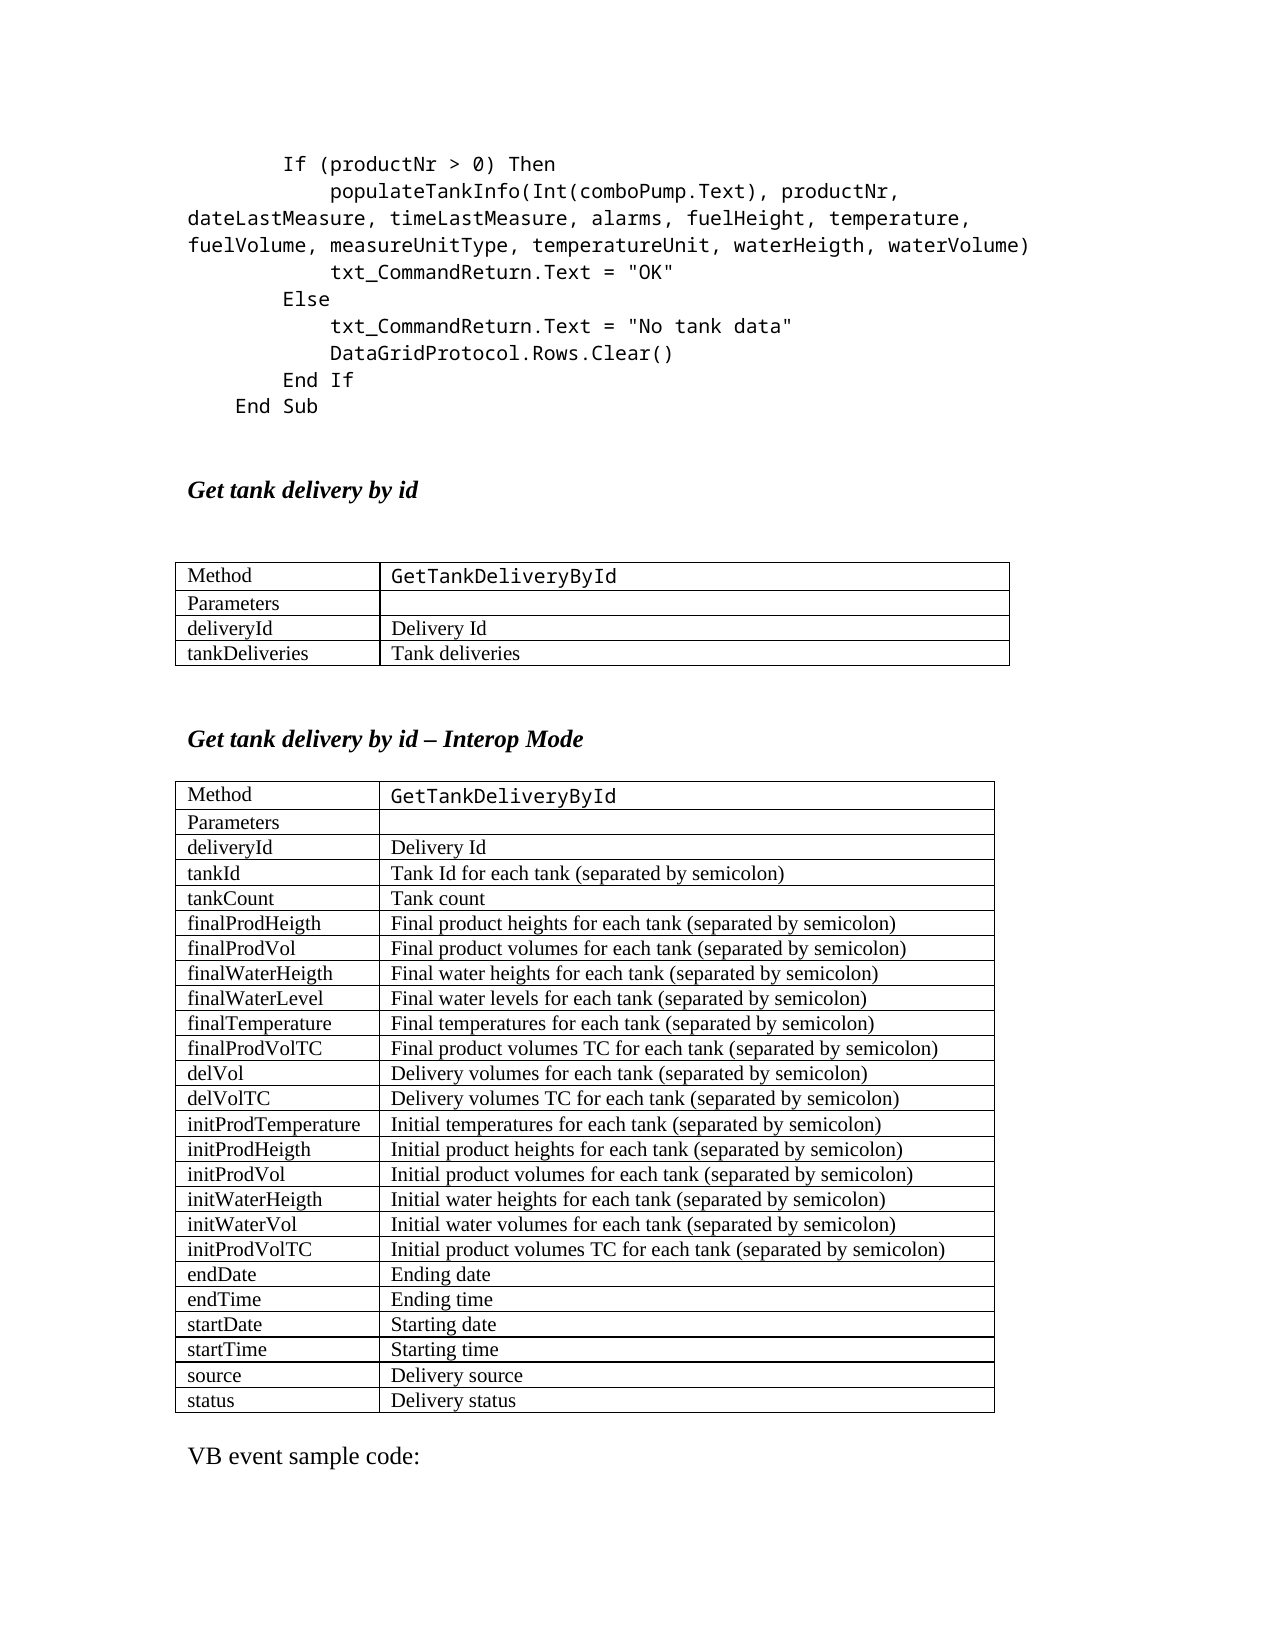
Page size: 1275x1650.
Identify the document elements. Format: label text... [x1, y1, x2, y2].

text txt_CommandReturn.Text = "No tank data" [187, 312, 1087, 339]
table_cell initWaterVol [176, 1212, 379, 1236]
table_cell Initial product heights for each tank (separated by semicolon) [380, 1137, 994, 1161]
table_cell [381, 591, 1009, 615]
table_cell status [176, 1388, 379, 1412]
table_cell finalProdHeigth [176, 911, 379, 935]
table_header Method [176, 563, 379, 590]
table_cell Tank Id for each tank (separated by semicolon) [380, 860, 994, 884]
table_cell initWaterHeigth [176, 1187, 379, 1211]
table_cell Tank count [380, 886, 994, 909]
table_cell Final product volumes TC for each tank (separated by semicolon) [380, 1036, 994, 1060]
table_cell Ending date [380, 1262, 994, 1286]
table_cell tankCount [176, 886, 379, 909]
table_cell endDate [176, 1262, 379, 1286]
table_cell Final water heights for each tank (separated by semicolon) [380, 961, 994, 985]
table_cell [380, 810, 994, 834]
text txt_CommandReturn.Text = "OK" [187, 258, 1087, 285]
table_cell startTime [176, 1338, 379, 1361]
table_cell Final product heights for each tank (separated by semicolon) [380, 911, 994, 935]
text DataGridProtocol.Rows.Clear() [187, 339, 1087, 366]
table_cell tankDeliveries [176, 641, 379, 665]
text Get tank delivery by id [187, 476, 1087, 504]
table_header GetTankDeliveryById [380, 782, 994, 809]
table_cell initProdTemperature [176, 1111, 379, 1136]
text End If [187, 366, 1087, 393]
table_cell Parameters [176, 591, 379, 615]
text Get tank delivery by id – Interop Mode [187, 724, 1087, 752]
table_cell Ending time [380, 1287, 994, 1311]
table_cell Delivery status [380, 1388, 994, 1412]
table_cell deliveryId [176, 616, 379, 640]
table_cell initProdHeigth [176, 1137, 379, 1161]
table_cell finalProdVol [176, 936, 379, 960]
table_cell finalProdVolTC [176, 1036, 379, 1060]
table_cell Final temperatures for each tank (separated by semicolon) [380, 1011, 994, 1035]
table_cell deliveryId [176, 835, 379, 859]
table_cell initProdVolTC [176, 1237, 379, 1261]
table_cell Parameters [176, 810, 379, 834]
table_cell Delivery volumes for each tank (separated by semicolon) [380, 1061, 994, 1085]
table_cell tankId [176, 860, 379, 884]
table_cell Delivery Id [380, 835, 994, 859]
table_cell finalWaterLevel [176, 986, 379, 1010]
table_cell Initial product volumes TC for each tank (separated by semicolon) [380, 1237, 994, 1261]
table_cell finalWaterHeigth [176, 961, 379, 985]
table_header Method [176, 782, 379, 809]
table_cell Final water levels for each tank (separated by semicolon) [380, 986, 994, 1010]
text VB event sample code: [187, 1441, 1087, 1470]
table_cell Initial temperatures for each tank (separated by semicolon) [380, 1111, 994, 1136]
table_cell Tank deliveries [381, 641, 1009, 665]
text Else [187, 285, 1087, 312]
table_cell endTime [176, 1287, 379, 1311]
table_cell finalTemperature [176, 1011, 379, 1035]
table_cell Starting date [380, 1312, 994, 1336]
table_cell Starting time [380, 1338, 994, 1361]
text populateTankInfo(Int(comboPump.Text), productNr, dateLastMeasure, timeLastMeasure, alarms, fuelHeight, temperature, fuelVolume, measureUnitType, temperatureUnit, waterHeigth, waterVolume) [187, 177, 1087, 258]
table_cell Final product volumes for each tank (separated by semicolon) [380, 936, 994, 960]
table_cell source [176, 1363, 379, 1387]
table_cell delVol [176, 1061, 379, 1085]
table_cell Initial water volumes for each tank (separated by semicolon) [380, 1212, 994, 1236]
table_cell Initial water heights for each tank (separated by semicolon) [380, 1187, 994, 1211]
table_cell Delivery Id [381, 616, 1009, 640]
table_cell startDate [176, 1312, 379, 1336]
table_cell initProdVol [176, 1162, 379, 1186]
table_cell Delivery source [380, 1363, 994, 1387]
table_header GetTankDeliveryById [381, 563, 1009, 590]
table_cell delVolTC [176, 1086, 379, 1110]
text If (productNr > 0) Then [187, 150, 1087, 177]
text End Sub [187, 393, 1087, 420]
table_cell Initial product volumes for each tank (separated by semicolon) [380, 1162, 994, 1186]
table_cell Delivery volumes TC for each tank (separated by semicolon) [380, 1086, 994, 1110]
